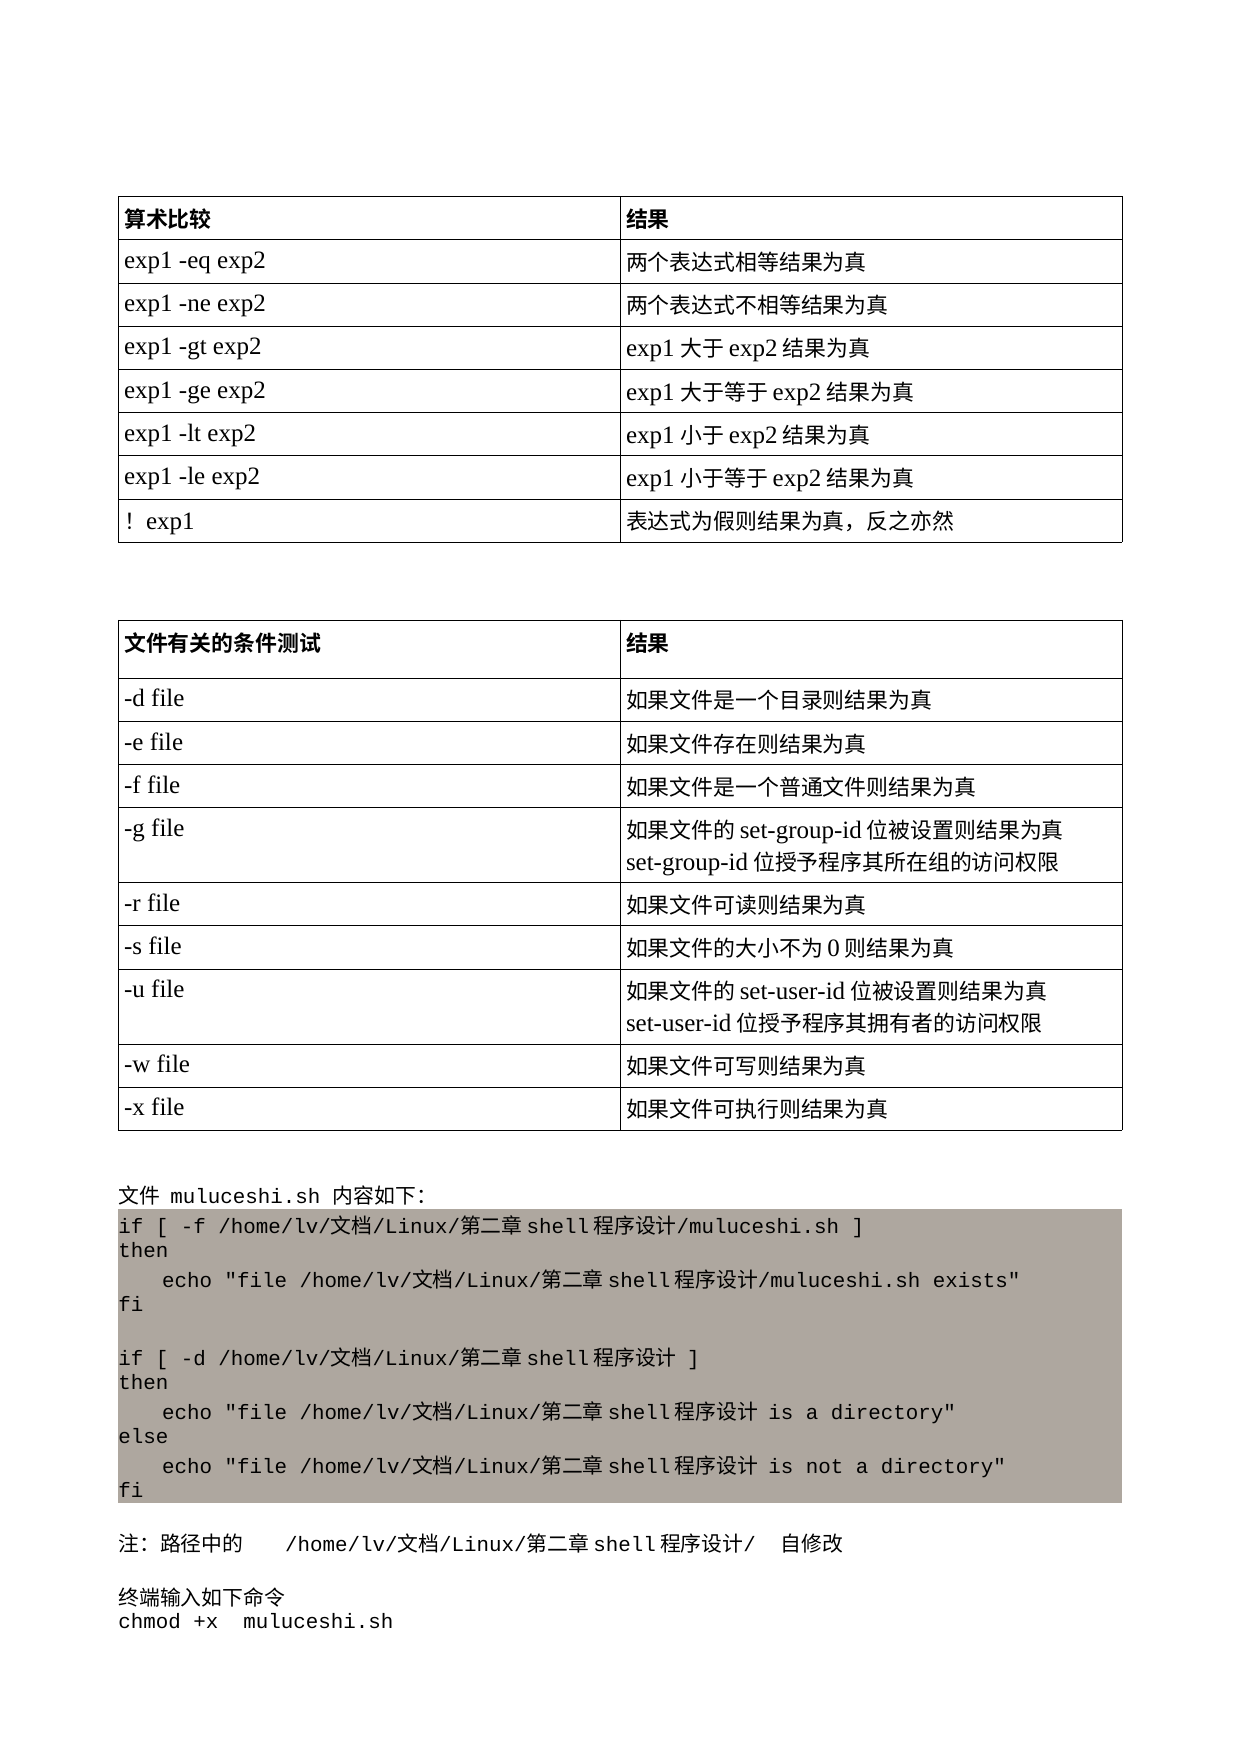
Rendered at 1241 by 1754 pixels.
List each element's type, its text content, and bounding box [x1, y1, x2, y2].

table_cell -g file [119, 808, 620, 882]
table_cell exp1 小于等于exp2结果为真 [621, 456, 1122, 498]
table_cell exp1 -ne exp2 [119, 284, 620, 326]
text if [ -f /home/lv/文档/Linux/第二章shell程序设计/muluceshi.sh ] [118, 1209, 1122, 1240]
table_cell exp1 -gt exp2 [119, 327, 620, 369]
table_cell exp1 -le exp2 [119, 456, 620, 498]
table_cell 如果文件存在则结果为真 [621, 722, 1122, 764]
table_cell exp1 -eq exp2 [119, 240, 620, 282]
table_cell 两个表达式不相等结果为真 [621, 284, 1122, 326]
text 文件 muluceshi.sh 内容如下： [118, 1179, 1122, 1209]
text fi [118, 1480, 1122, 1503]
table_cell 如果文件可执行则结果为真 [621, 1088, 1122, 1130]
table_cell 如果文件是一个目录则结果为真 [621, 679, 1122, 721]
table_cell exp1 -ge exp2 [119, 370, 620, 412]
table_cell -w file [119, 1045, 620, 1087]
table_cell 如果文件是一个普通文件则结果为真 [621, 765, 1122, 807]
table_cell exp1 -lt exp2 [119, 413, 620, 455]
text chmod +x muluceshi.sh [118, 1611, 1122, 1635]
text echo "file /home/lv/文档/Linux/第二章shell程序设计 is a directory" [118, 1395, 1122, 1426]
text if [ -d /home/lv/文档/Linux/第二章shell程序设计 ] [118, 1341, 1122, 1372]
table_cell exp1 大于exp2结果为真 [621, 327, 1122, 369]
table_header 文件有关的条件测试 [119, 621, 620, 677]
table_header 算术比较 [119, 197, 620, 239]
table_cell exp1 大于等于exp2结果为真 [621, 370, 1122, 412]
table_cell 如果文件的大小不为0则结果为真 [621, 926, 1122, 968]
text else [118, 1426, 1122, 1449]
table_cell -x file [119, 1088, 620, 1130]
text then [118, 1240, 1122, 1263]
table_cell -e file [119, 722, 620, 764]
table_header 结果 [621, 197, 1122, 239]
text echo "file /home/lv/文档/Linux/第二章shell程序设计/muluceshi.sh exists" [118, 1263, 1122, 1294]
table_header 结果 [621, 621, 1122, 677]
table_cell -r file [119, 883, 620, 925]
table_cell 两个表达式相等结果为真 [621, 240, 1122, 282]
table_cell 如果文件可写则结果为真 [621, 1045, 1122, 1087]
table_cell 如果文件的set-group-id位被设置则结果为真 set-group-id位授予程序其所在组的访问权限 [621, 808, 1122, 882]
table_cell exp1 小于exp2结果为真 [621, 413, 1122, 455]
table_cell 如果文件的set-user-id位被设置则结果为真 set-user-id位授予程序其拥有者的访问权限 [621, 970, 1122, 1043]
table_cell -f file [119, 765, 620, 807]
table_cell 如果文件可读则结果为真 [621, 883, 1122, 925]
table_cell -s file [119, 926, 620, 968]
text fi [118, 1294, 1122, 1318]
table_cell 表达式为假则结果为真，反之亦然 [621, 500, 1122, 542]
table_cell -d file [119, 679, 620, 721]
table_cell ！exp1 [119, 500, 620, 542]
text 注：路径中的 /home/lv/文档/Linux/第二章shell程序设计/ 自修改 [118, 1527, 1122, 1557]
text 终端输入如下命令 [118, 1581, 1122, 1611]
table_cell -u file [119, 970, 620, 1043]
text then [118, 1372, 1122, 1395]
text echo "file /home/lv/文档/Linux/第二章shell程序设计 is not a directory" [118, 1449, 1122, 1480]
